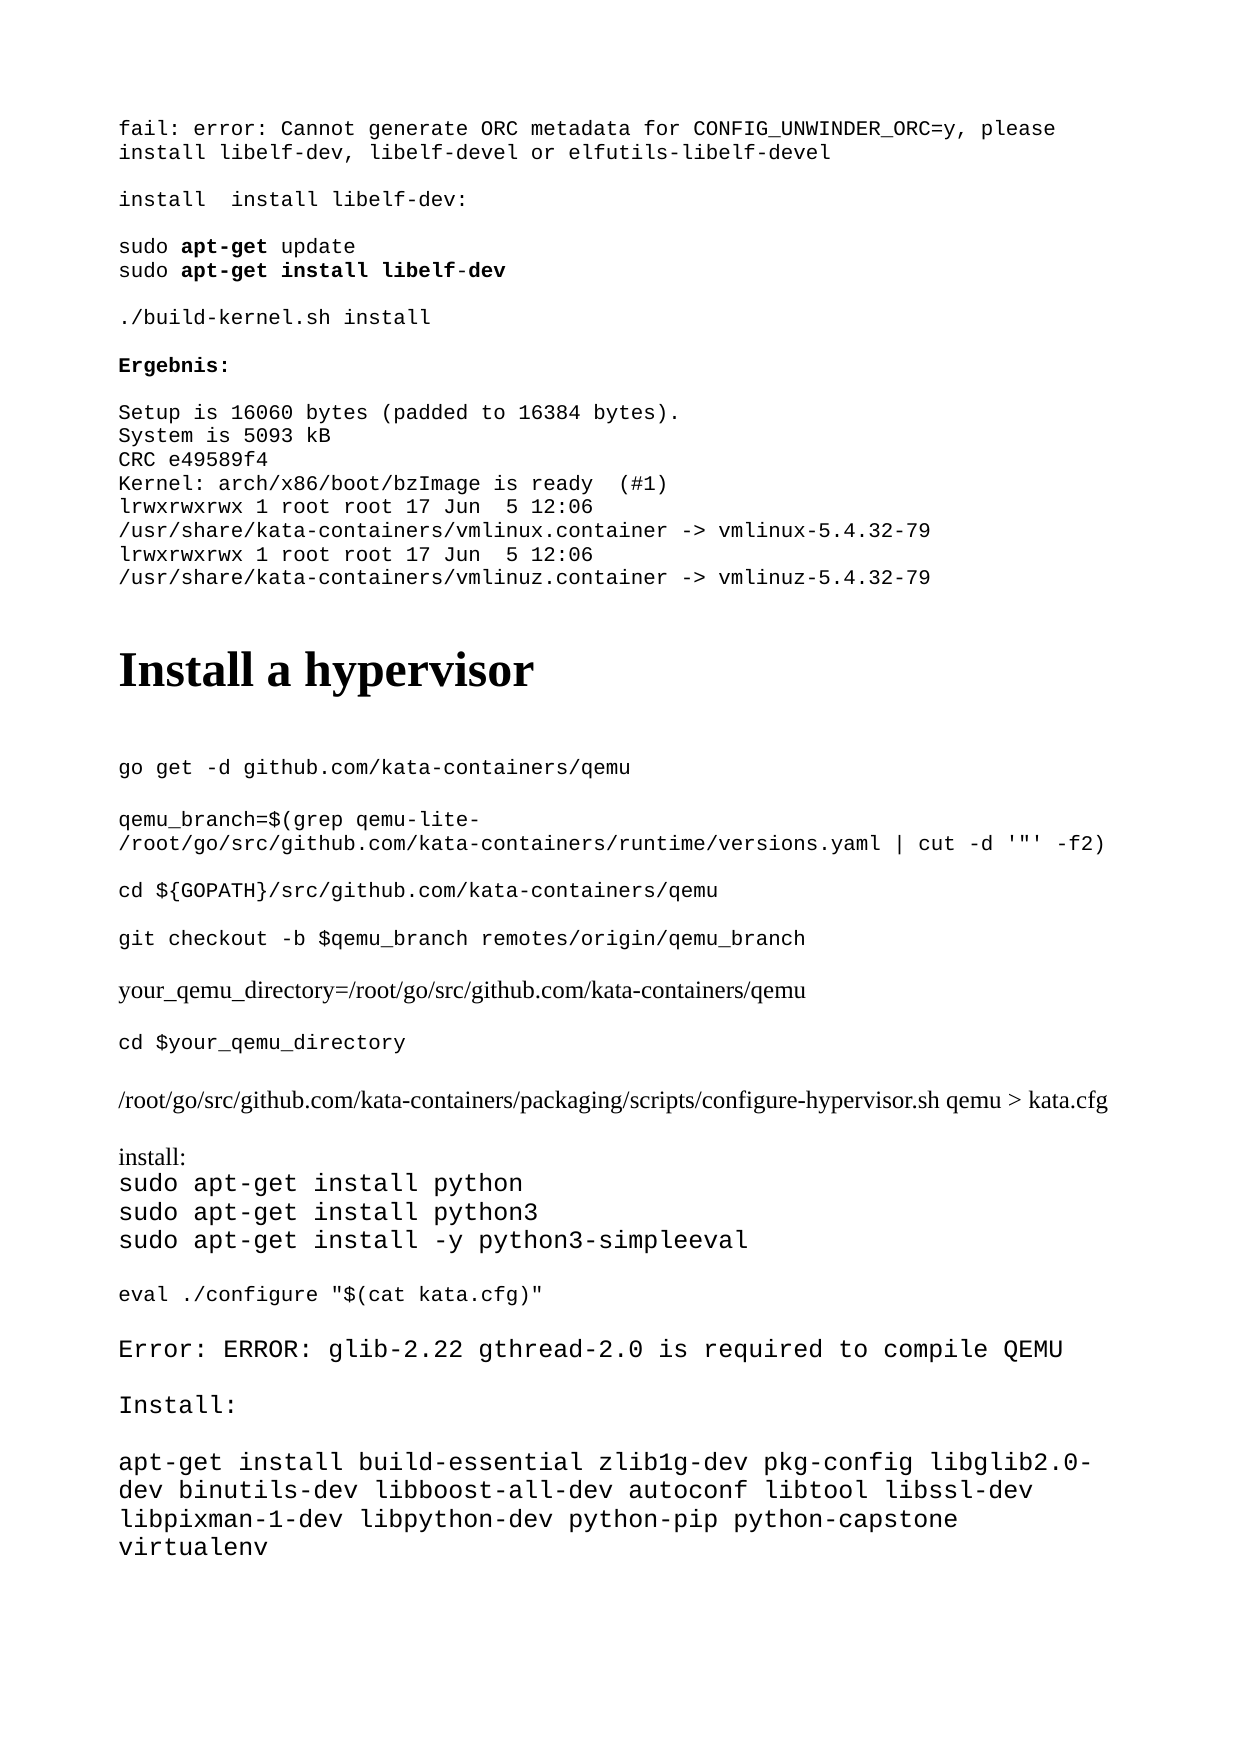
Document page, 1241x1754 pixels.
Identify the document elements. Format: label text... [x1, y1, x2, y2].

text qemu_branch=$(grep qemu-lite- /root/go/src/github.com/kata-containers/runtime/versions.yaml | cut -d '"' -f2) [118, 809, 1122, 857]
text lrwxrwxrwx 1 root root 17 Jun 5 12:06 /usr/share/kata-containers/vmlinux.container -> vmlinux-5.4.32-79 [118, 496, 1122, 544]
text fail: error: Cannot generate ORC metadata for CONFIG_UNWINDER_ORC=y, please install libelf-dev, libelf-devel or elfutils-libelf-devel [118, 118, 1122, 165]
text Error: ERROR: glib-2.22 gthread-2.0 is required to compile QEMU [118, 1336, 1122, 1365]
text CRC e49589f4 [118, 449, 1122, 473]
text Ergebnis: [118, 354, 1122, 378]
text Kernel: arch/x86/boot/bzImage is ready (#1) [118, 473, 1122, 496]
text eval ./configure "$(cat kata.cfg)" [118, 1284, 1122, 1308]
text git checkout -b $qemu_branch remotes/origin/qemu_branch [118, 928, 1122, 951]
text your_qemu_directory=/root/go/src/github.com/kata-containers/qemu [118, 975, 1122, 1004]
text cd $your_qemu_directory [118, 1032, 1122, 1056]
text sudo apt-get install -y python3-simpleeval [118, 1228, 1122, 1256]
text lrwxrwxrwx 1 root root 17 Jun 5 12:06 /usr/share/kata-containers/vmlinuz.container -> vmlinuz-5.4.32-79 [118, 544, 1122, 591]
text sudo apt-get install python3 [118, 1199, 1122, 1228]
text Install: [118, 1393, 1122, 1421]
text install install libelf-dev: [118, 189, 1122, 213]
text sudo apt-get install libelf-dev [118, 260, 1122, 284]
text System is 5093 kB [118, 426, 1122, 449]
text /root/go/src/github.com/kata-containers/packaging/scripts/configure-hypervisor.sh qemu > kata.cfg [118, 1085, 1122, 1113]
text ./build-kernel.sh install [118, 307, 1122, 331]
subtitle Install a hypervisor [118, 640, 1122, 697]
text cd ${GOPATH}/src/github.com/kata-containers/qemu [118, 880, 1122, 904]
text Setup is 16060 bytes (padded to 16384 bytes). [118, 402, 1122, 426]
text install: [118, 1142, 1122, 1171]
text go get -d github.com/kata-containers/qemu [118, 757, 1122, 781]
text sudo apt-get install python [118, 1171, 1122, 1199]
text sudo apt-get update [118, 236, 1122, 260]
text apt-get install build-essential zlib1g-dev pkg-config libglib2.0-dev binutils-dev libboost-all-dev autoconf libtool libssl-dev libpixman-1-dev libpython-dev python-pip python-capstone virtualenv [118, 1450, 1122, 1563]
